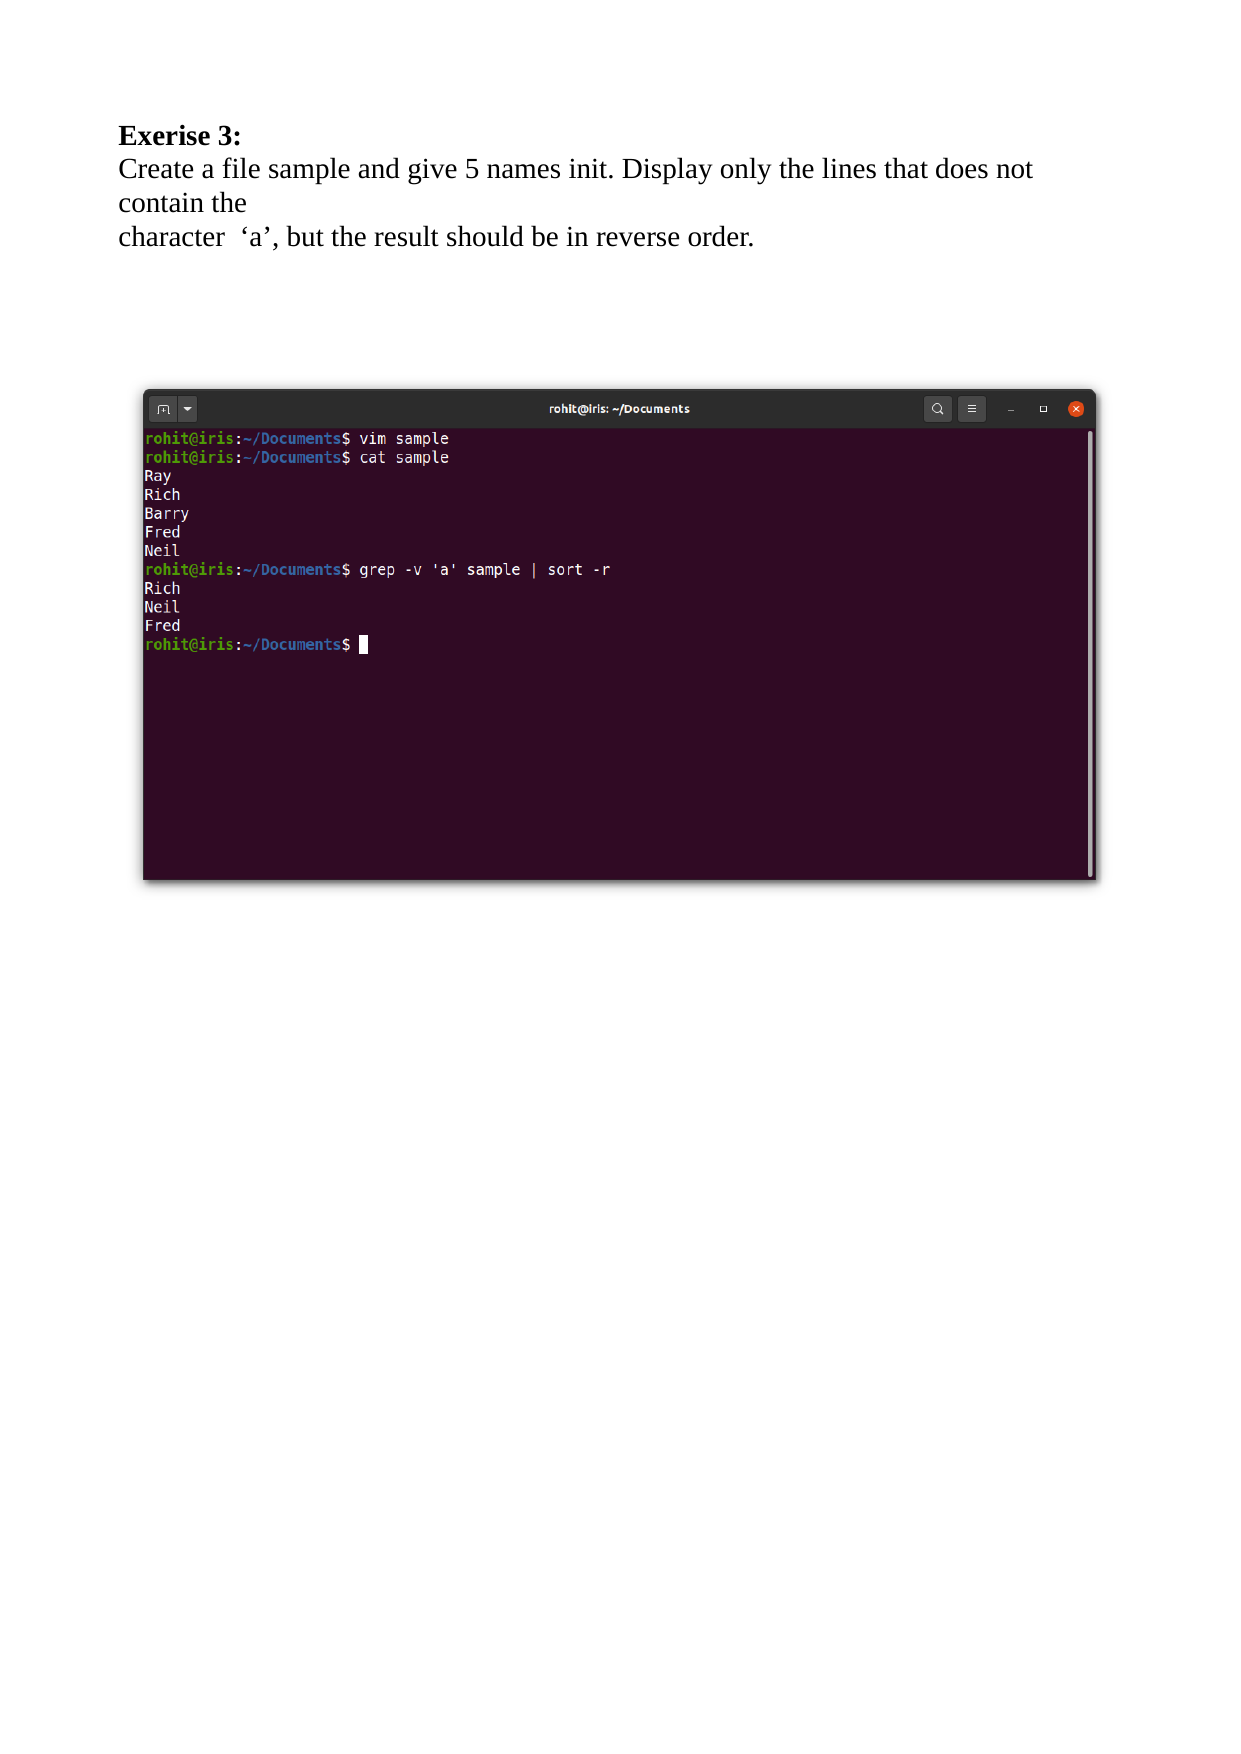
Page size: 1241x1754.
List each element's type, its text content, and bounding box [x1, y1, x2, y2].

text Exerise 3: [118, 118, 1122, 152]
picture [118, 367, 1123, 910]
text character ‘a’, but the result should be in reverse order. [118, 219, 1122, 252]
text Create a file sample and give 5 names init. Display only the lines that does not contain the [118, 152, 1122, 219]
